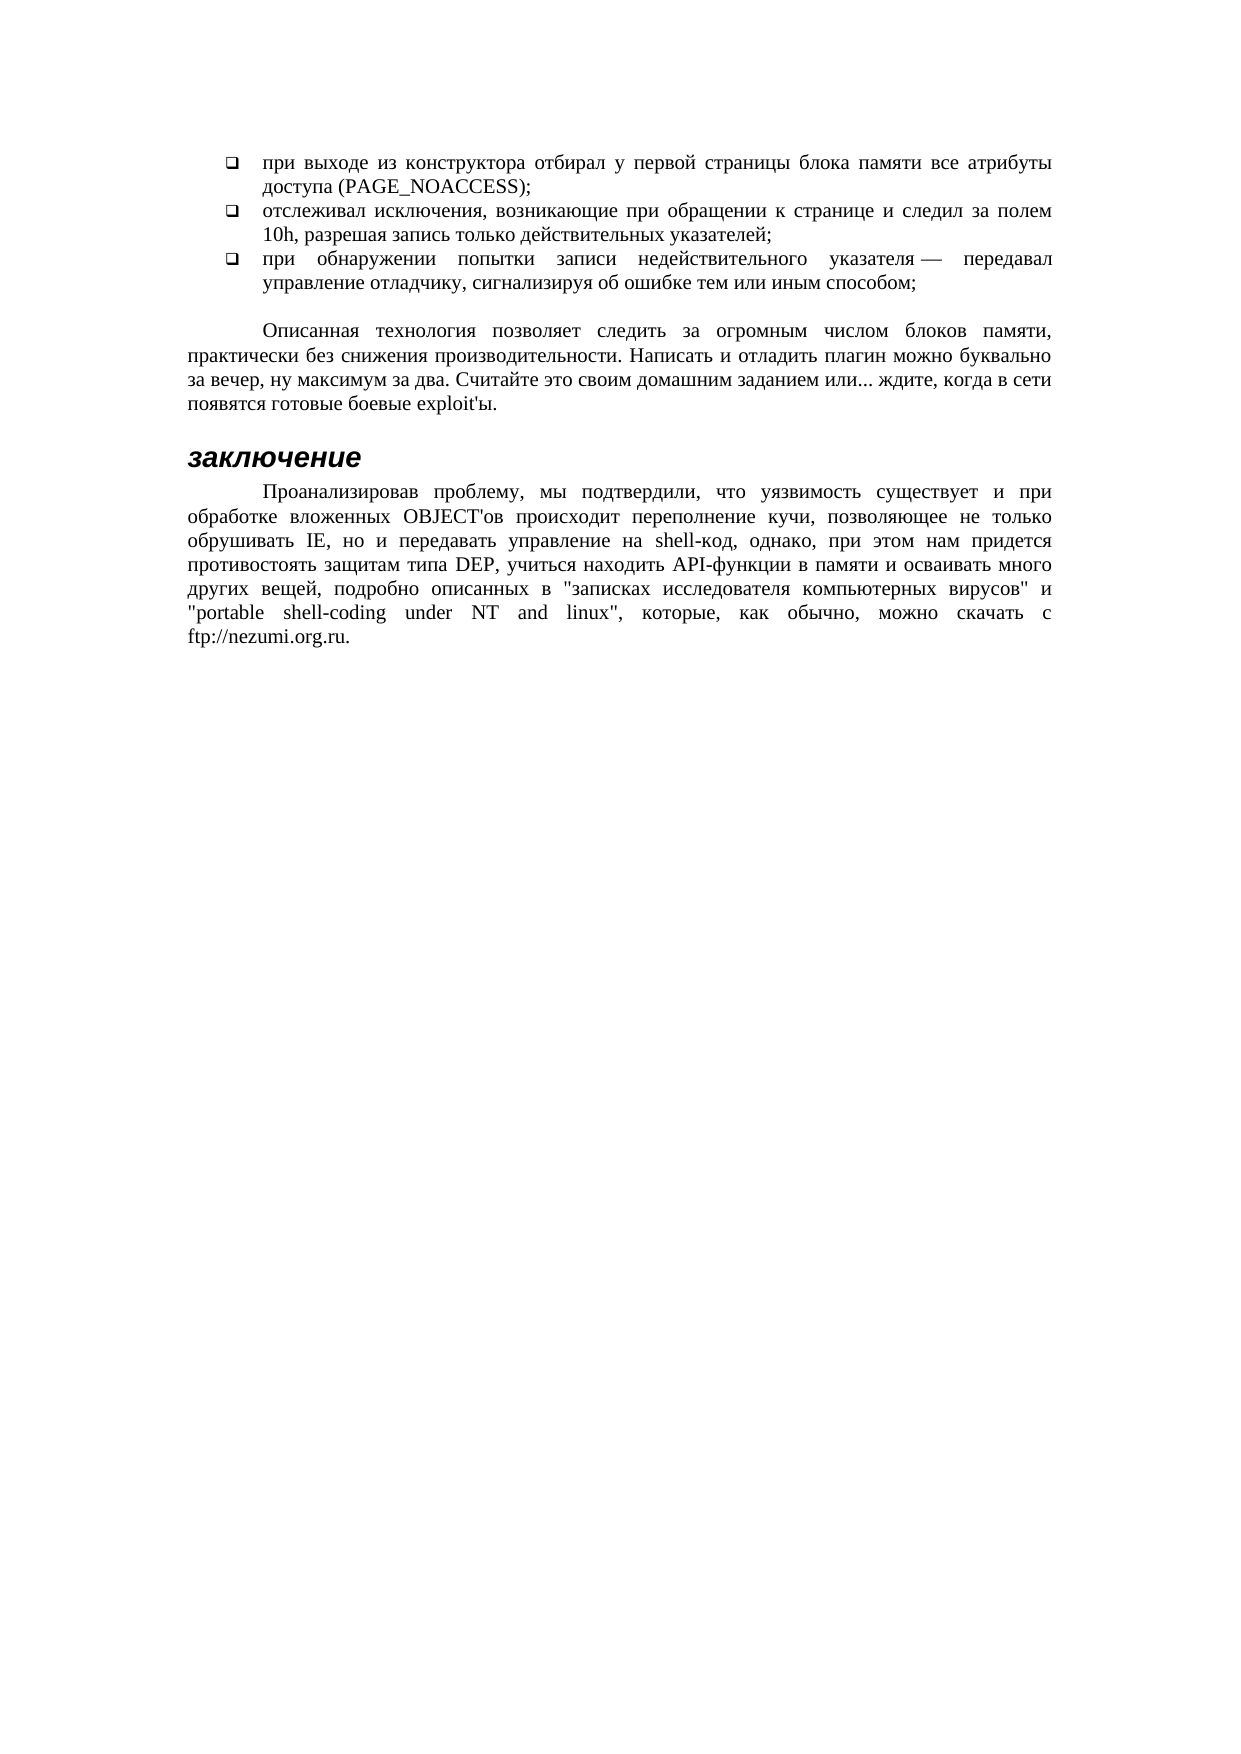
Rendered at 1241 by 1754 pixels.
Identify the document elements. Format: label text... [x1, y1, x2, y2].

list при обнаружении попытки записи недействительного указателя — передавал управление отладчику, сигнализируя об ошибке тем или иным способом; [225, 246, 1053, 294]
subtitle заключение [187, 440, 1053, 473]
text Проанализировав проблему, мы подтвердили, что уязвимость существует и при обработке вложенных OBJECT'ов происходит переполнение кучи, позволяющее не только обрушивать IE, но и передавать управление на shell-код, однако, при этом нам придется противостоять защитам типа DEP, учиться находить API-функции в памяти и осваивать много других вещей, подробно описанных в "записках исследователя компьютерных вирусов" и "portable shell-coding under NT and linux", которые, как обычно, можно скачать с ftp://nezumi.org.ru. [187, 479, 1053, 648]
list при выходе из конструктора отбирал у первой страницы блока памяти все атрибуты доступа (PAGE_NOACCESS); [225, 150, 1053, 198]
text Описанная технология позволяет следить за огромным числом блоков памяти, практически без снижения производительности. Написать и отладить плагин можно буквально за вечер, ну максимум за два. Считайте это своим домашним заданием или... ждите, когда в сети появятся готовые боевые exploit'ы. [187, 318, 1053, 415]
list отслеживал исключения, возникающие при обращении к странице и следил за полем 10h, разрешая запись только действительных указателей; [225, 198, 1053, 246]
